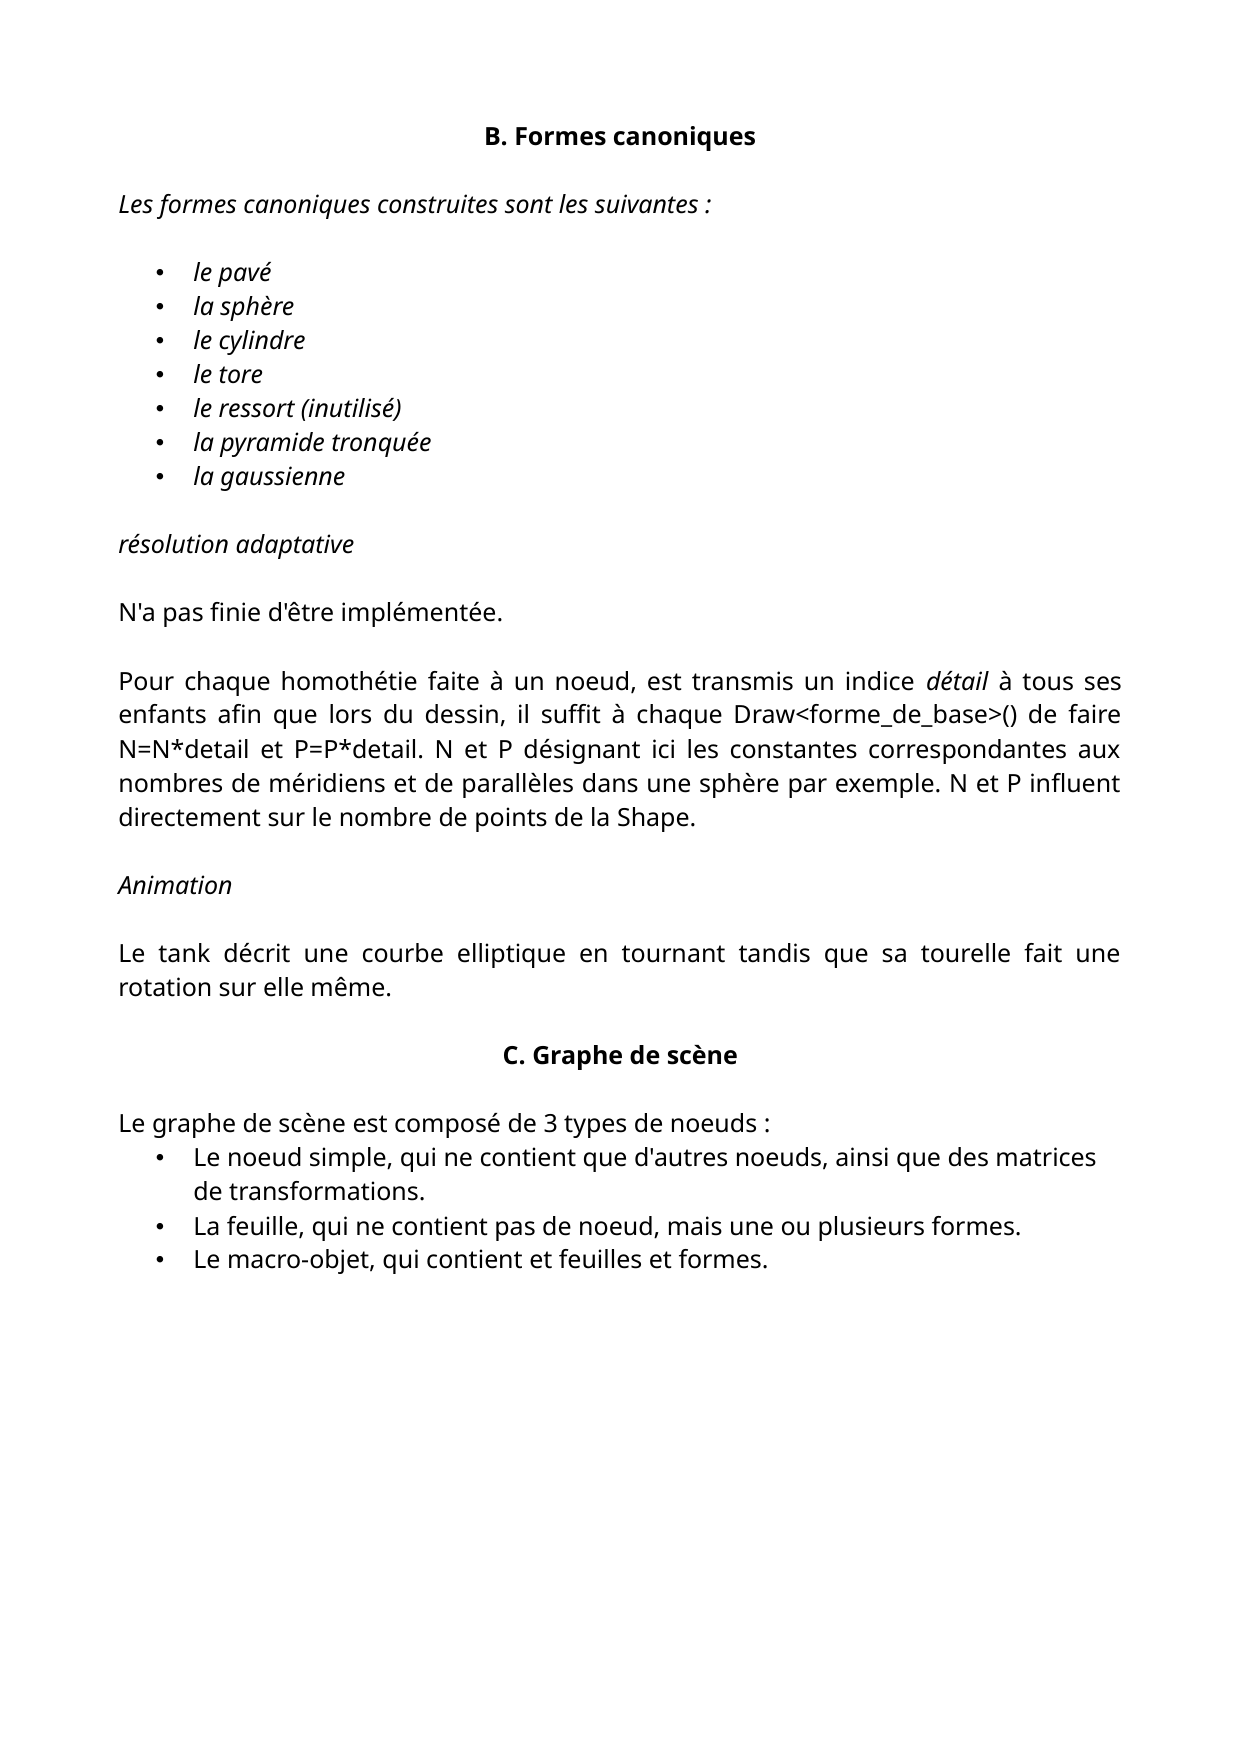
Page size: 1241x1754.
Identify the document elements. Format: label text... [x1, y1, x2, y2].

list le cylindre [156, 322, 1122, 357]
text Le graphe de scène est composé de 3 types de noeuds : [118, 1106, 1122, 1140]
list la sphère [156, 288, 1122, 322]
text Pour chaque homothétie faite à un noeud, est transmis un indice détail à tous ses enfants afin que lors du dessin, il suffit à chaque Draw<forme_de_base>() de faire N=N*detail et P=P*detail. N et P désignant ici les constantes correspondantes aux nombres de méridiens et de parallèles dans une sphère par exemple. N et P influent directement sur le nombre de points de la Shape. [118, 663, 1122, 833]
list La feuille, qui ne contient pas de noeud, mais une ou plusieurs formes. [156, 1208, 1122, 1242]
text Les formes canoniques construites sont les suivantes : [118, 186, 1122, 220]
text B. Formes canoniques [118, 118, 1122, 152]
text Animation [118, 867, 1122, 902]
list la gaussienne [156, 459, 1122, 493]
list le ressort (inutilisé) [156, 391, 1122, 425]
text C. Graphe de scène [118, 1038, 1122, 1072]
list Le noeud simple, qui ne contient que d'autres noeuds, ainsi que des matrices de transformations. [156, 1140, 1122, 1208]
list Le macro-objet, qui contient et feuilles et formes. [156, 1242, 1122, 1276]
list la pyramide tronquée [156, 425, 1122, 459]
text N'a pas finie d'être implémentée. [118, 595, 1122, 629]
text Le tank décrit une courbe elliptique en tournant tandis que sa tourelle fait une rotation sur elle même. [118, 936, 1122, 1004]
list le tore [156, 357, 1122, 391]
list le pavé [156, 254, 1122, 288]
text résolution adaptative [118, 527, 1122, 561]
